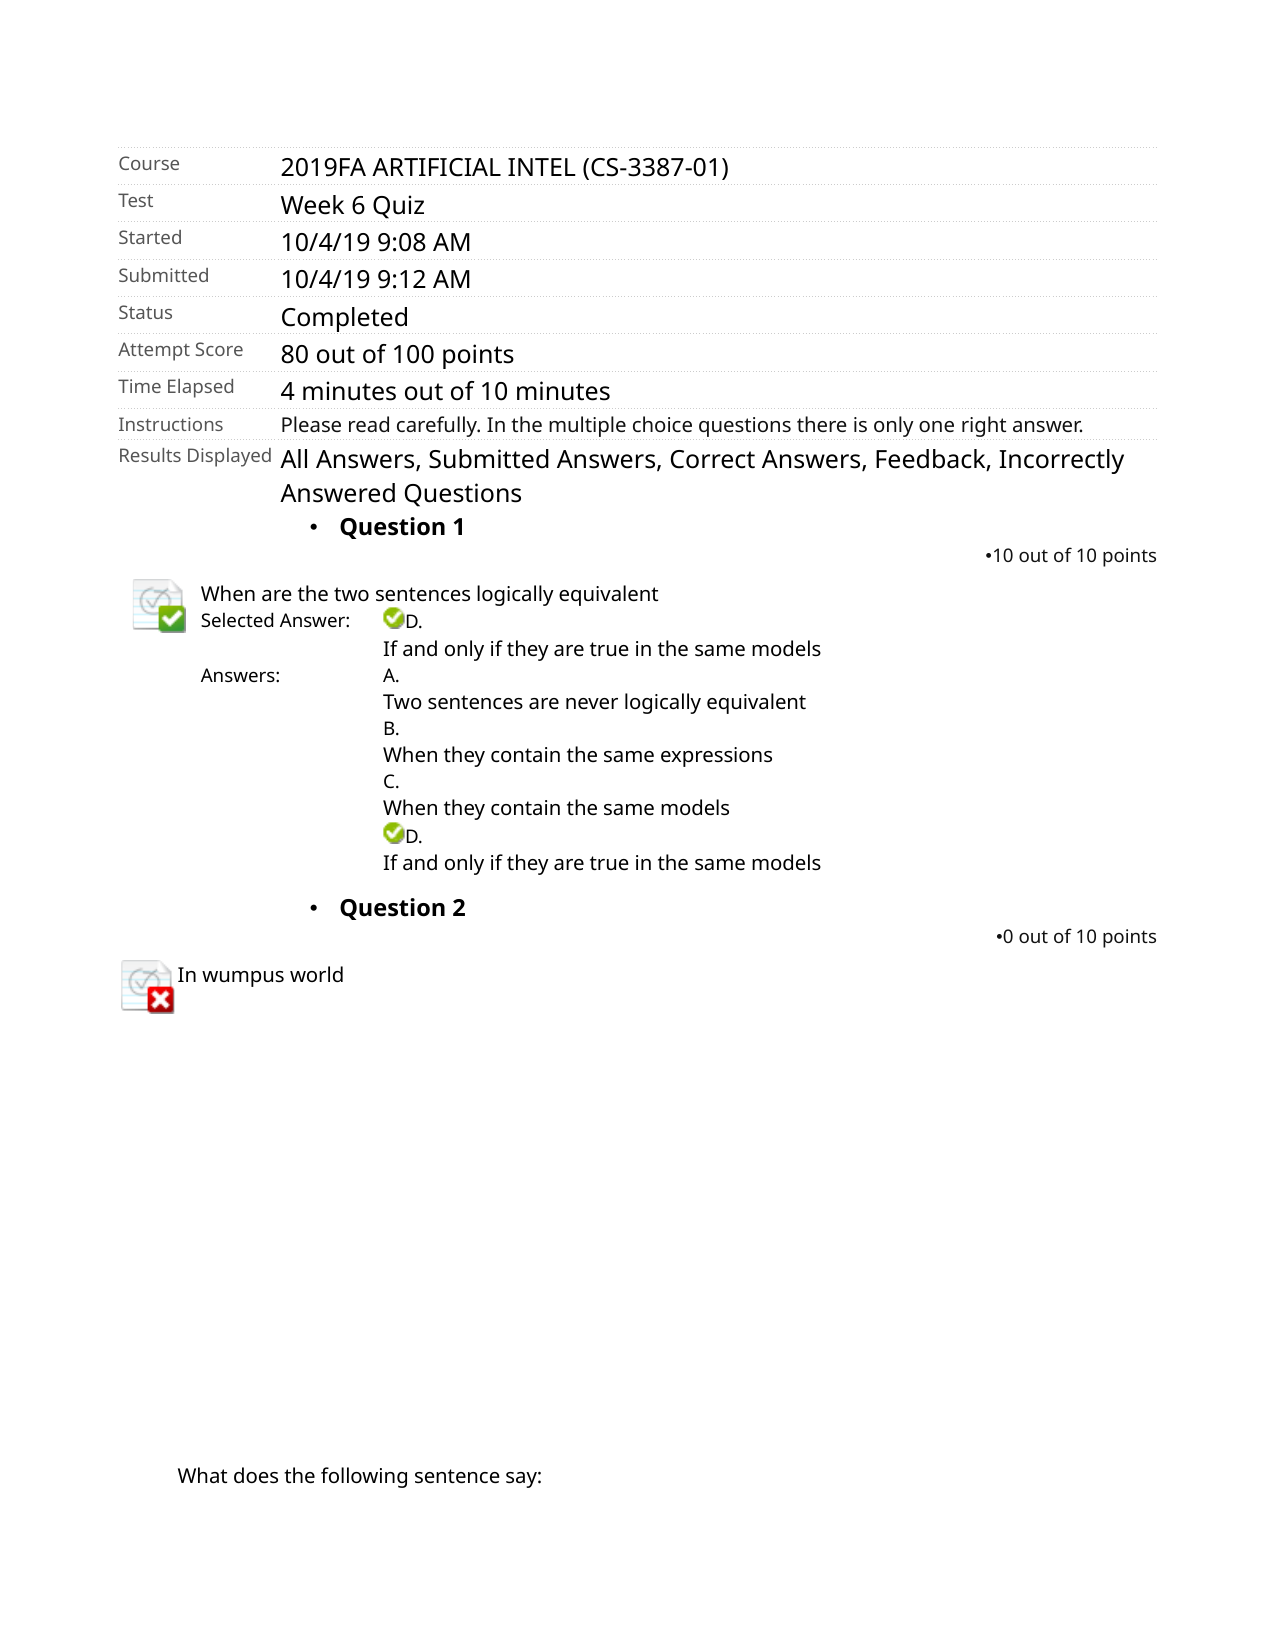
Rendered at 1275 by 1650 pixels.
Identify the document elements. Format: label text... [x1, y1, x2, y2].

table_cell Results Displayed [118, 439, 280, 510]
table_cell [201, 769, 383, 822]
table_cell 4 minutes out of 10 minutes [280, 371, 1157, 408]
table_cell [1145, 880, 1157, 891]
table_cell Please read carefully. In the multiple choice questions there is only one right answer. [280, 408, 1157, 439]
table_cell Attempt Score [118, 333, 280, 371]
table_header Course [118, 147, 280, 184]
table_cell When are the two sentences logically equivalent [201, 576, 1145, 880]
table_cell [201, 822, 383, 877]
table_cell Instructions [118, 408, 280, 439]
table_cell 10/4/19 9:08 AM [280, 221, 1157, 259]
table_cell 10/4/19 9:12 AM [280, 259, 1157, 296]
subtitle Question 1 [309, 510, 1152, 542]
table_cell Test [118, 184, 280, 221]
table_cell Week 6 Quiz [280, 184, 1157, 221]
list 0 out of 10 points [118, 923, 1157, 948]
table_cell C. When they contain the same models [383, 769, 874, 822]
table_cell [201, 880, 1145, 891]
table_cell Time Elapsed [118, 371, 280, 408]
table_cell [1148, 957, 1157, 1492]
table_cell Completed [280, 296, 1157, 333]
picture [382, 607, 405, 629]
picture [121, 960, 175, 1014]
picture [132, 579, 186, 633]
table_header [201, 571, 1157, 576]
table_cell Status [118, 296, 280, 333]
picture [382, 821, 405, 844]
table_cell Submitted [118, 259, 280, 296]
table_header D. If and only if they are true in the same models [383, 607, 874, 662]
table_header Selected Answer: [201, 607, 383, 662]
table_cell All Answers, Submitted Answers, Correct Answers, Feedback, Incorrectly Answered Questions [280, 439, 1157, 510]
table_cell [201, 715, 383, 768]
table_cell B. When they contain the same expressions [383, 715, 874, 768]
table_header [178, 952, 1157, 957]
table_cell [118, 576, 201, 891]
list 10 out of 10 points [118, 542, 1157, 568]
table_header [118, 571, 201, 576]
table_cell In wumpus world What does the following sentence say: [178, 957, 1148, 1492]
table_cell D. If and only if they are true in the same models [383, 822, 874, 877]
subtitle Question 2 [309, 891, 1152, 923]
table_cell Answers: [201, 662, 383, 715]
table_cell [118, 957, 177, 1492]
table_cell Started [118, 221, 280, 259]
table_cell A. Two sentences are never logically equivalent [383, 662, 874, 715]
table_cell [1145, 576, 1157, 880]
table_cell 80 out of 100 points [280, 333, 1157, 371]
table_header 2019FA ARTIFICIAL INTEL (CS-3387-01) [280, 147, 1157, 184]
table_header [118, 952, 177, 957]
